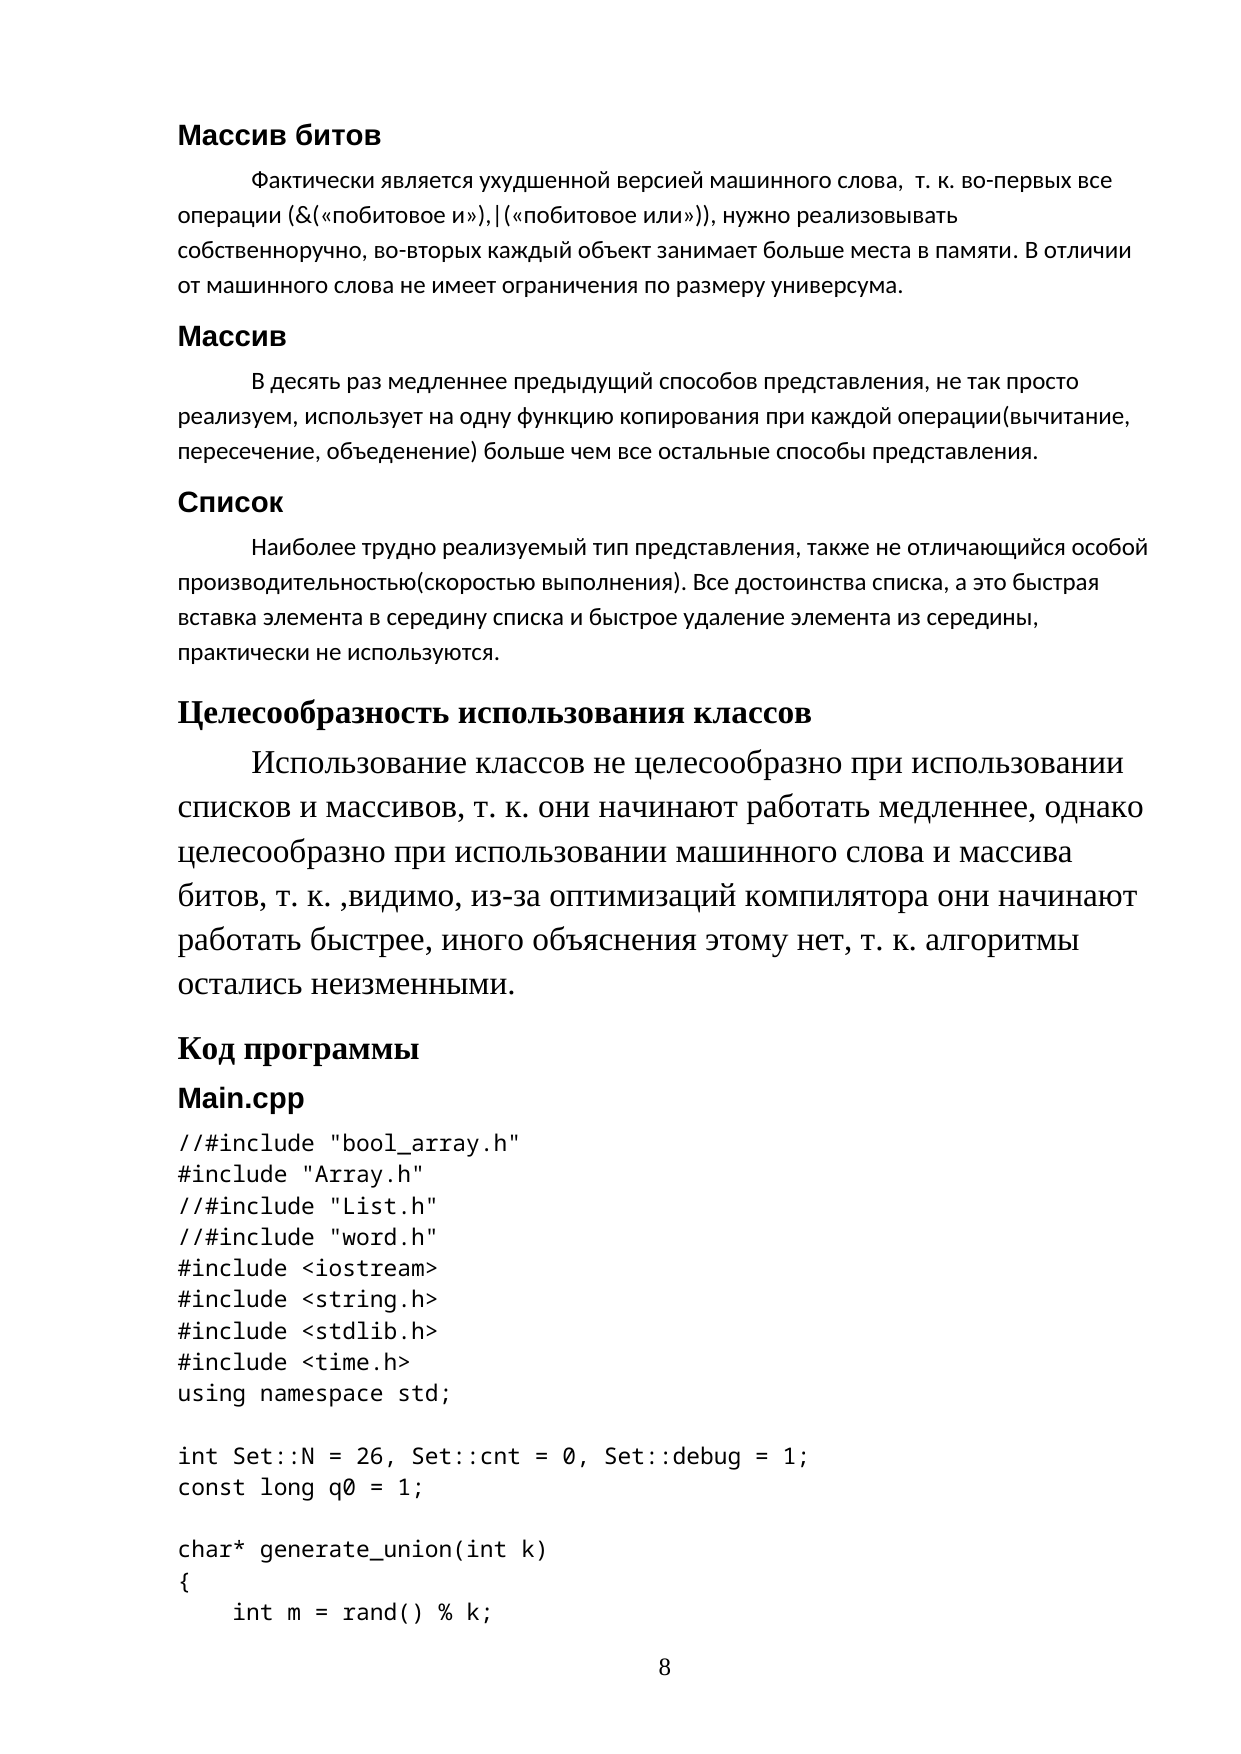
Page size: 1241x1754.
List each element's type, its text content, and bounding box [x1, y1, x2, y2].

subtitle Код программы [177, 1028, 1152, 1066]
text Наиболее трудно реализуемый тип представления, также не отличающийся особой производительностью(скоростью выполнения). Все достоинства списка, а это быстрая вставка элемента в середину списка и быстрое удаление элемента из середины, практически не используются. [177, 531, 1152, 667]
subtitle Main.cpp [177, 1081, 1152, 1114]
text В десять раз медленнее предыдущий способов представления, не так просто реализуем, использует на одну функцию копирования при каждой операции(вычитание, пересечение, объеденение) больше чем все остальные способы представления. [177, 365, 1152, 466]
text #include <iostream> [177, 1252, 1152, 1283]
text const long q0 = 1; [177, 1471, 1152, 1502]
text int Set::N = 26, Set::cnt = 0, Set::debug = 1; [177, 1439, 1152, 1471]
text { [177, 1564, 1152, 1596]
text #include <time.h> [177, 1346, 1152, 1377]
text //#include "bool_array.h" [177, 1127, 1152, 1158]
text Фактически является ухудшенной версией машинного слова, т. к. во-первых все операции (&(«побитовое и»),|(«побитовое или»)), нужно реализовывать собственноручно, во-вторых каждый объект занимает больше места в памяти. В отличии от машинного слова не имеет ограничения по размеру универсума. [177, 164, 1152, 300]
text //#include "word.h" [177, 1221, 1152, 1252]
text #include <stdlib.h> [177, 1314, 1152, 1346]
text using namespace std; [177, 1377, 1152, 1408]
text #include "Array.h" [177, 1158, 1152, 1189]
text Использование классов не целесообразно при использовании списков и массивов, т. к. они начинают работать медленнее, однако целесообразно при использовании машинного слова и массива битов, т. к. ,видимо, из-за оптимизаций компилятора они начинают работать быстрее, иного объяснения этому нет, т. к. алгоритмы остались неизменными. [177, 743, 1152, 1001]
subtitle Целесообразность использования классов [177, 692, 1152, 730]
subtitle Массив [177, 319, 1152, 353]
text char* generate_union(int k) [177, 1533, 1152, 1564]
text //#include "List.h" [177, 1189, 1152, 1221]
text int m = rand() % k; [177, 1596, 1152, 1627]
subtitle Массив битов [177, 118, 1152, 152]
subtitle Список [177, 485, 1152, 518]
text #include <string.h> [177, 1283, 1152, 1314]
